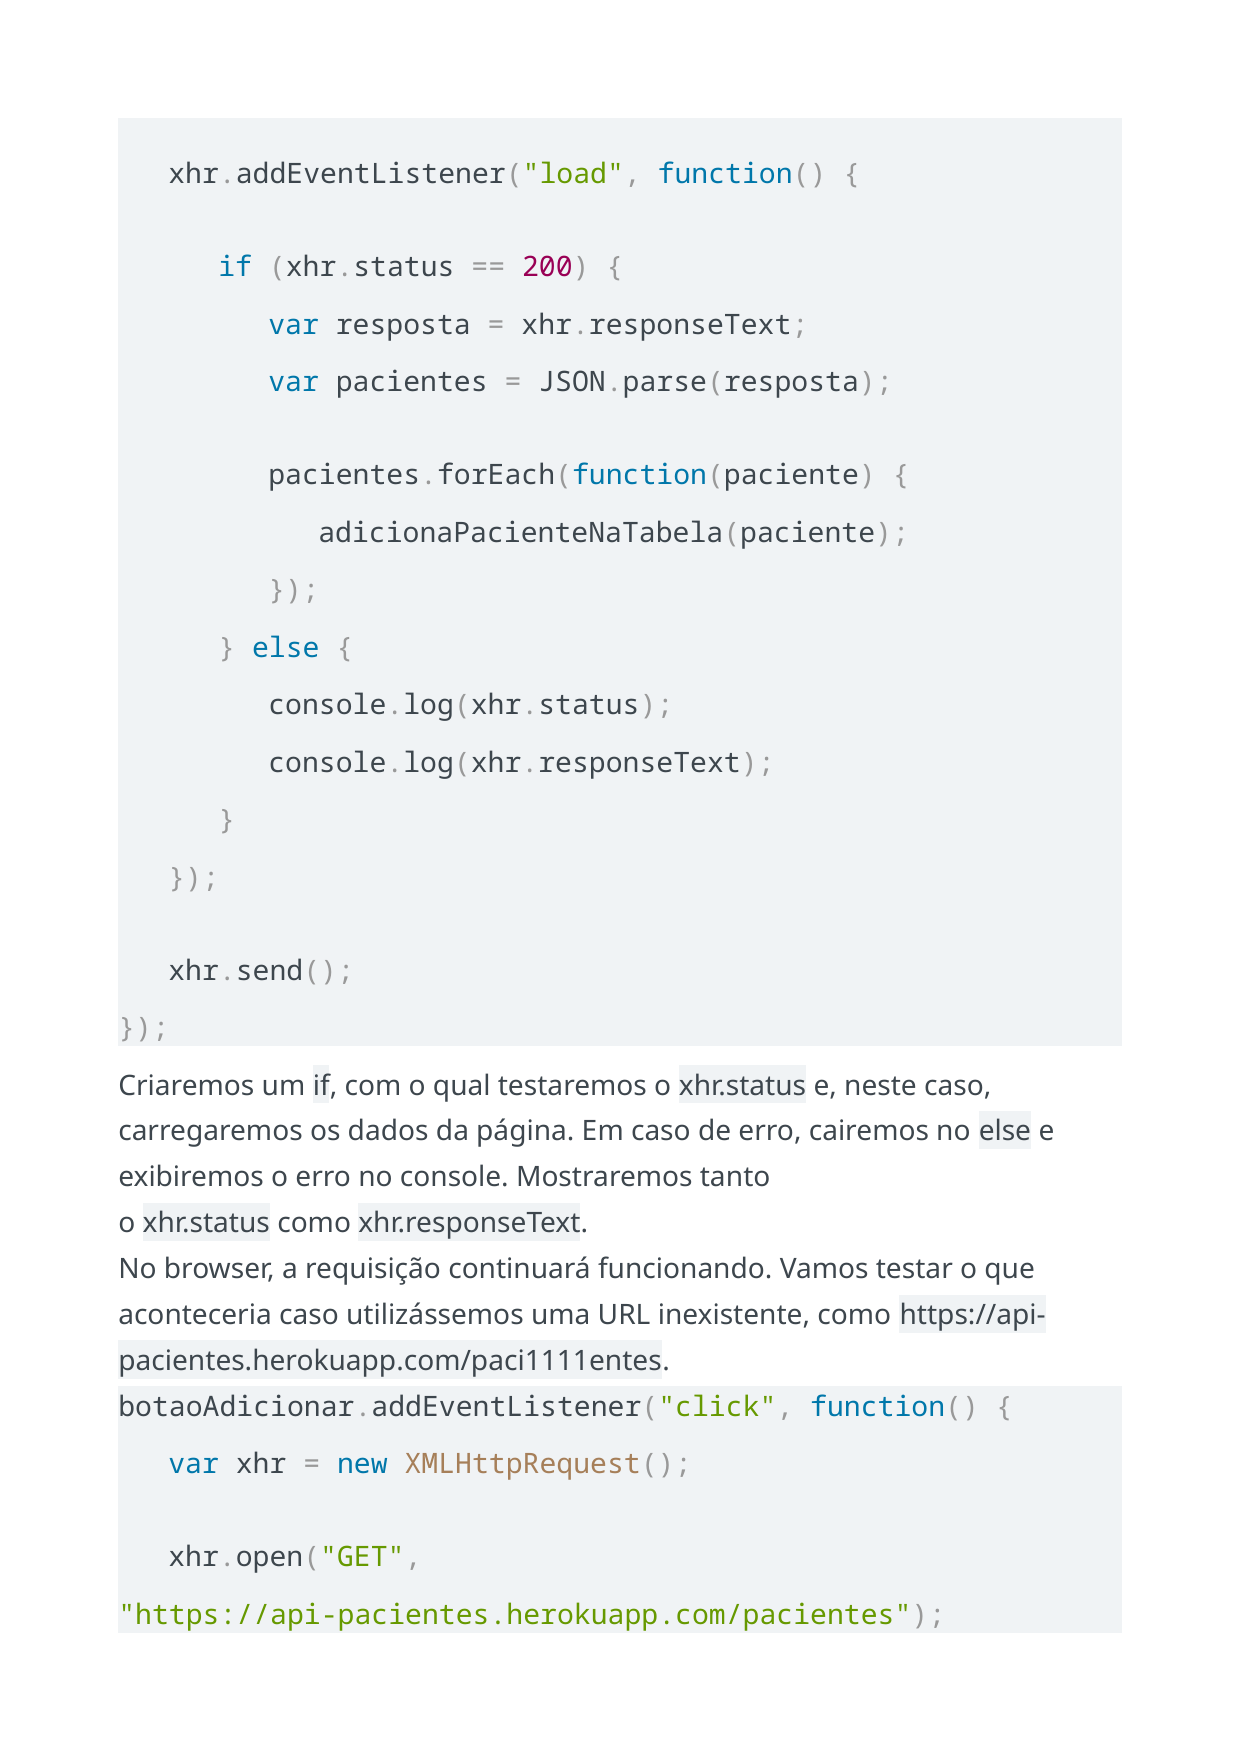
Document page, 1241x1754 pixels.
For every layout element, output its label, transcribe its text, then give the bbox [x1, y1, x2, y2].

text console.log(xhr.status); [118, 684, 1122, 723]
text if (xhr.status == 200) { [118, 246, 1122, 285]
text var xhr = new XMLHttpRequest(); [118, 1444, 1122, 1482]
text xhr.open("GET", "https://api-pacientes.herokuapp.com/pacientes"); [118, 1537, 1122, 1633]
text }); [118, 1007, 1122, 1046]
text var pacientes = JSON.parse(resposta); [118, 361, 1122, 400]
text } [118, 799, 1122, 838]
text adicionaPacienteNaTabela(paciente); [118, 512, 1122, 550]
text Criaremos um if, com o qual testaremos o xhr.status e, neste caso, carregaremos os dados da página. Em caso de erro, cairemos no else e exibiremos o erro no console. Mostraremos tanto o xhr.status como xhr.responseText. [118, 1065, 1122, 1241]
text }); [118, 569, 1122, 608]
text xhr.send(); [118, 950, 1122, 988]
text }); [118, 857, 1122, 895]
text pacientes.forEach(function(paciente) { [118, 454, 1122, 493]
text var resposta = xhr.responseText; [118, 304, 1122, 342]
text xhr.addEventListener("load", function() { [118, 153, 1122, 192]
text console.log(xhr.responseText); [118, 742, 1122, 780]
text botaoAdicionar.addEventListener("click", function() { [118, 1386, 1122, 1425]
text } else { [118, 627, 1122, 665]
text No browser, a requisição continuará funcionando. Vamos testar o que aconteceria caso utilizássemos uma URL inexistente, como https://api-pacientes.herokuapp.com/paci1111entes. [118, 1248, 1122, 1379]
